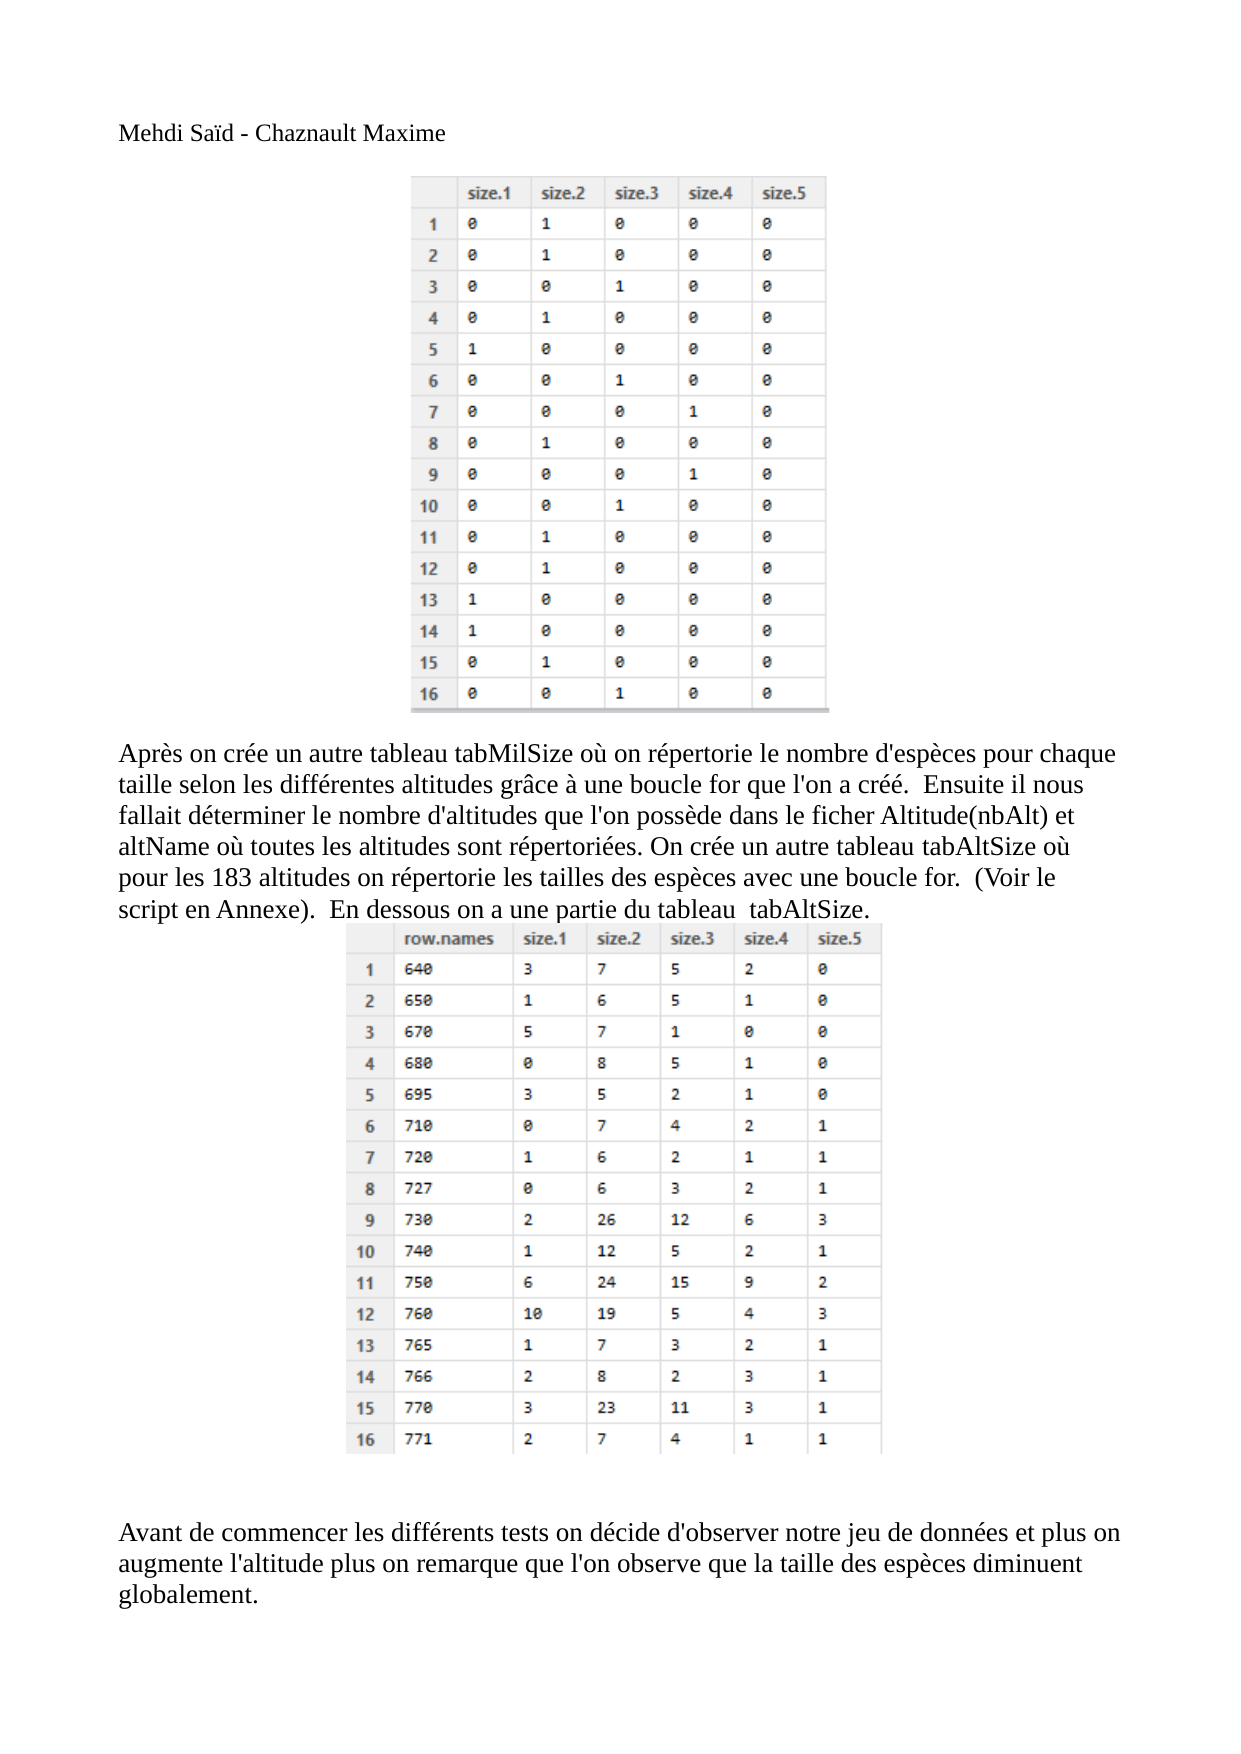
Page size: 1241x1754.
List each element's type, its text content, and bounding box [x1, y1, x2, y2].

picture [346, 923, 895, 1454]
picture [410, 176, 830, 713]
text Avant de commencer les différents tests on décide d'observer notre jeu de données et plus on augmente l'altitude plus on remarque que l'on observe que la taille des espèces diminuent globalement. [118, 1516, 1122, 1609]
text Après on crée un autre tableau tabMilSize où on répertorie le nombre d'espèces pour chaque taille selon les différentes altitudes grâce à une boucle for que l'on a créé. Ensuite il nous fallait déterminer le nombre d'altitudes que l'on possède dans le ficher Altitude(nbAlt) et altName où toutes les altitudes sont répertoriées. On crée un autre tableau tabAltSize où pour les 183 altitudes on répertorie les tailles des espèces avec une boucle for. (Voir le script en Annexe). En dessous on a une partie du tableau tabAltSize. [118, 737, 1122, 924]
